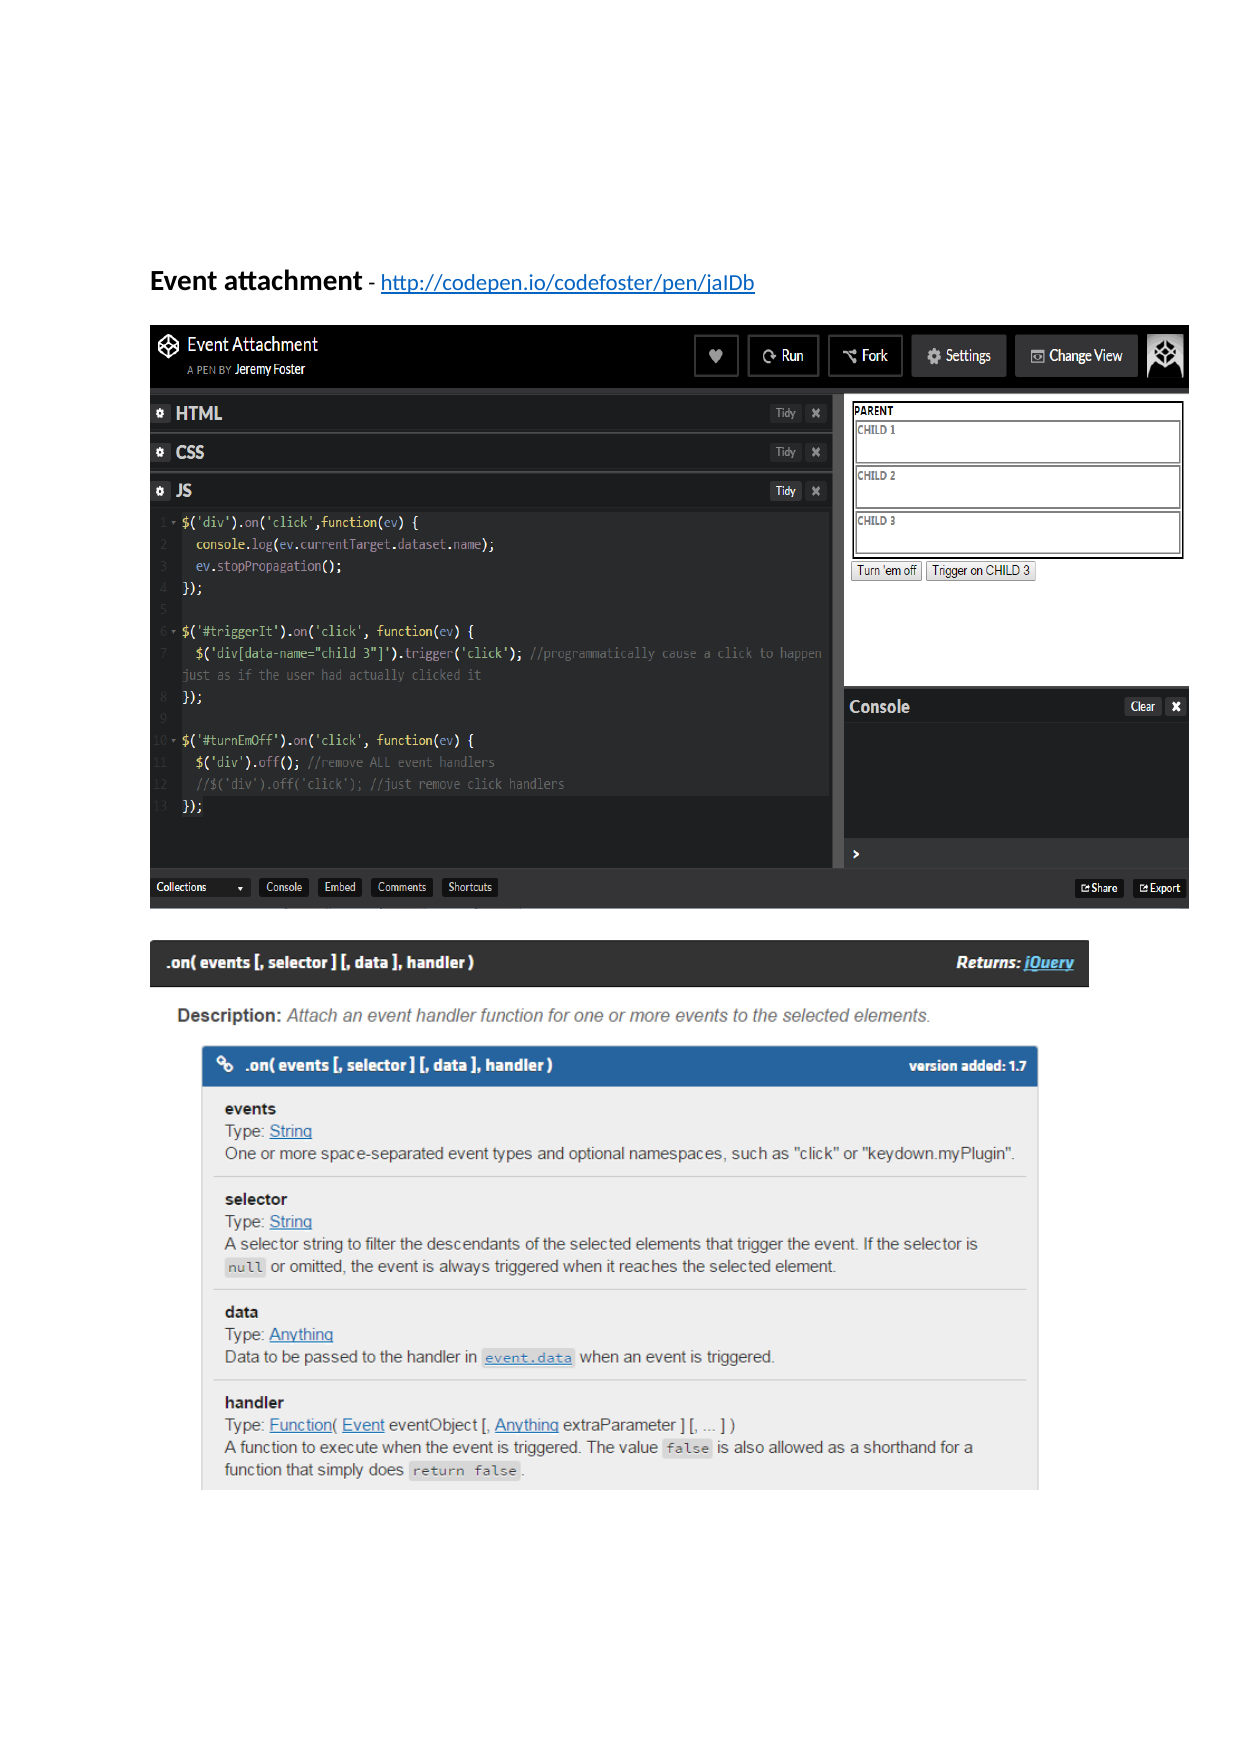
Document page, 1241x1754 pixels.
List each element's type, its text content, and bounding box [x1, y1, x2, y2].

text Event attachment - http://codepen.io/codefoster/pen/jaIDb [150, 262, 1090, 298]
picture [150, 938, 1089, 1490]
picture [150, 325, 1189, 909]
